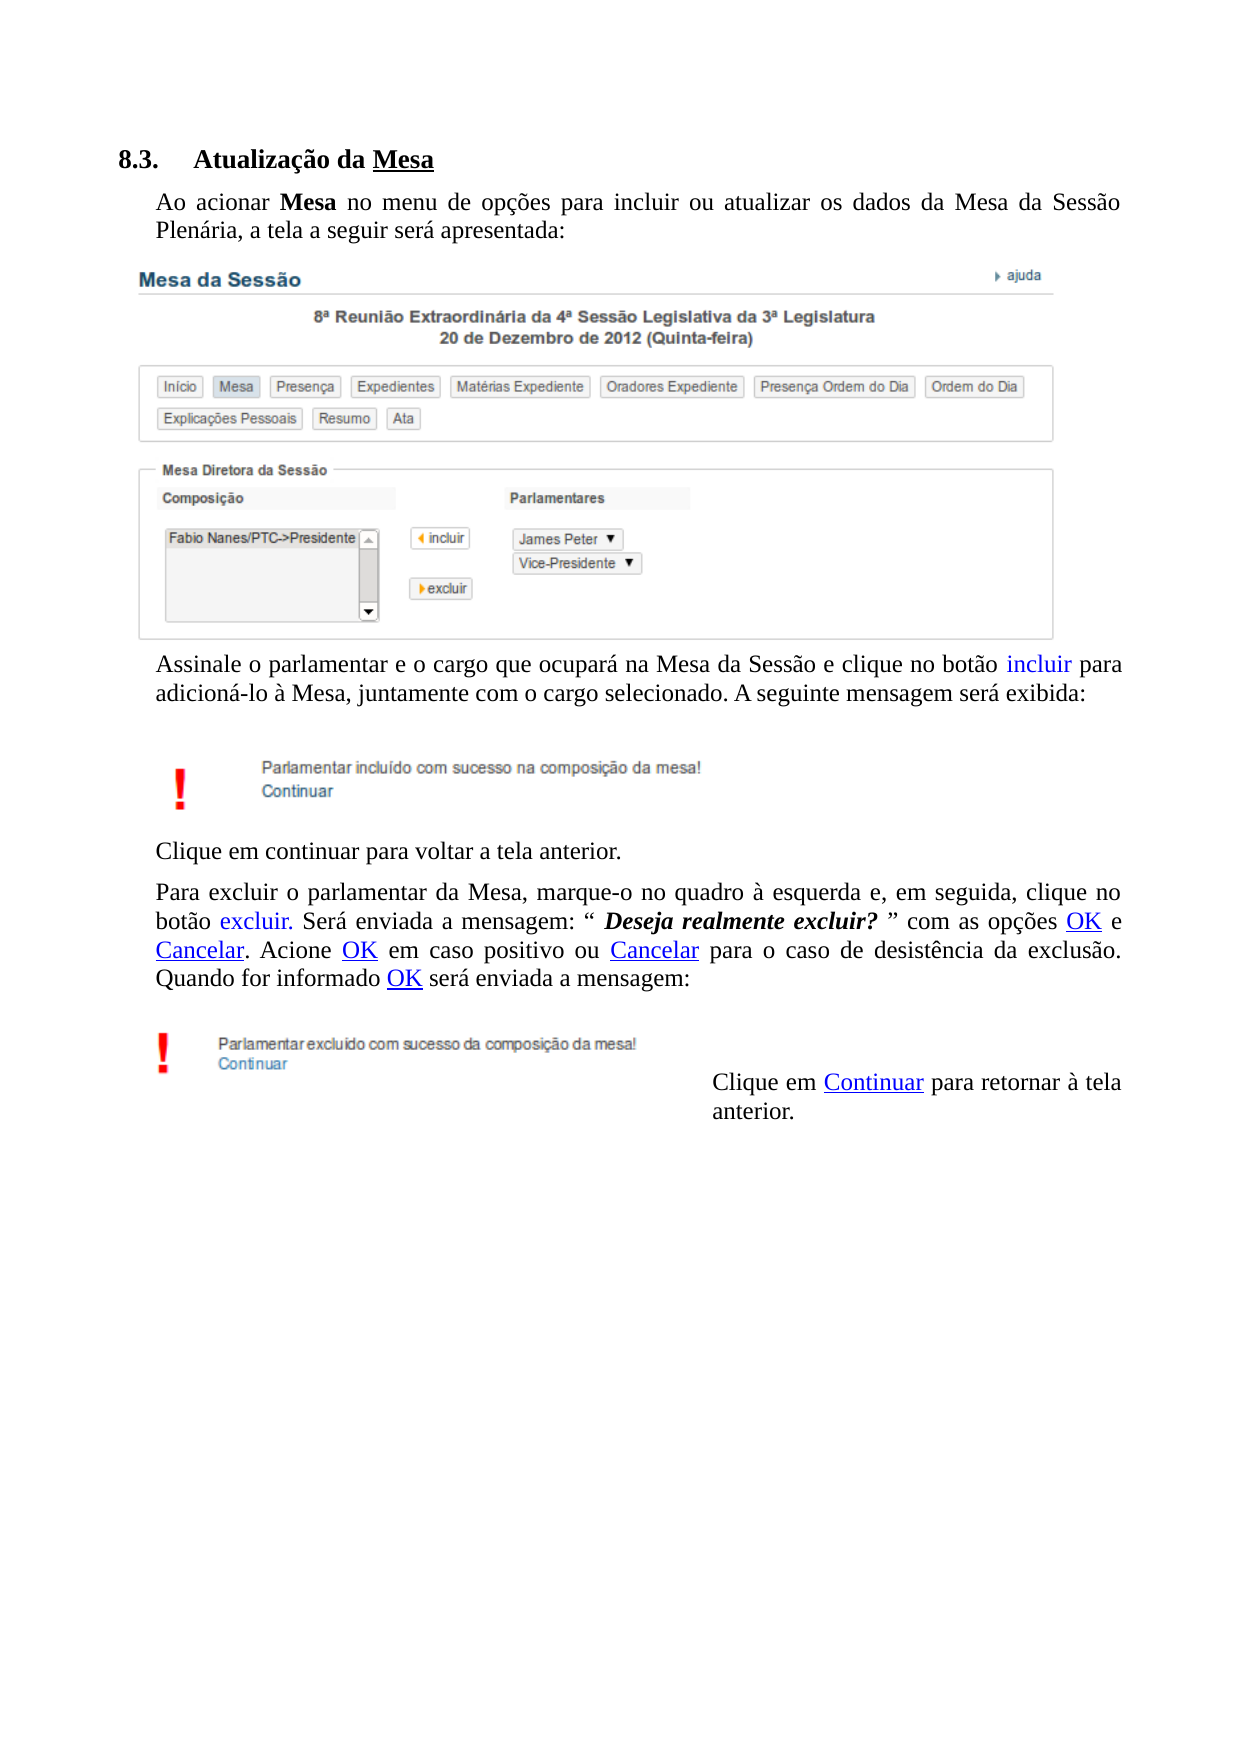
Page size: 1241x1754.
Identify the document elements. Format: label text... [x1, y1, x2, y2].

text Para excluir o parlamentar da Mesa, marque-o no quadro à esquerda e, em seguida, clique no botão excluir. Será enviada a mensagem: “ Deseja realmente excluir? ” com as opções OK e Cancelar. Acione OK em caso positivo ou Cancelar para o caso de desistência da exclusão. Quando for informado OK será enviada a mensagem: [155, 877, 1122, 992]
picture [136, 268, 1059, 644]
subtitle 8.3. Atualização da Mesa [118, 143, 1122, 174]
picture [125, 1006, 674, 1100]
text Ao acionar Mesa no menu de opções para incluir ou atualizar os dados da Mesa da Sessão Plenária, a tela a seguir será apresentada: [155, 187, 1122, 244]
picture [165, 741, 711, 827]
text Clique em Continuar para retornar à tela anterior. [155, 1067, 1122, 1124]
text Assinale o parlamentar e o cargo que ocupará na Mesa da Sessão e clique no botão incluir para adicioná-lo à Mesa, juntamente com o cargo selecionado. A seguinte mensagem será exibida: [155, 649, 1122, 706]
text Clique em continuar para voltar a tela anterior. [155, 836, 1122, 865]
